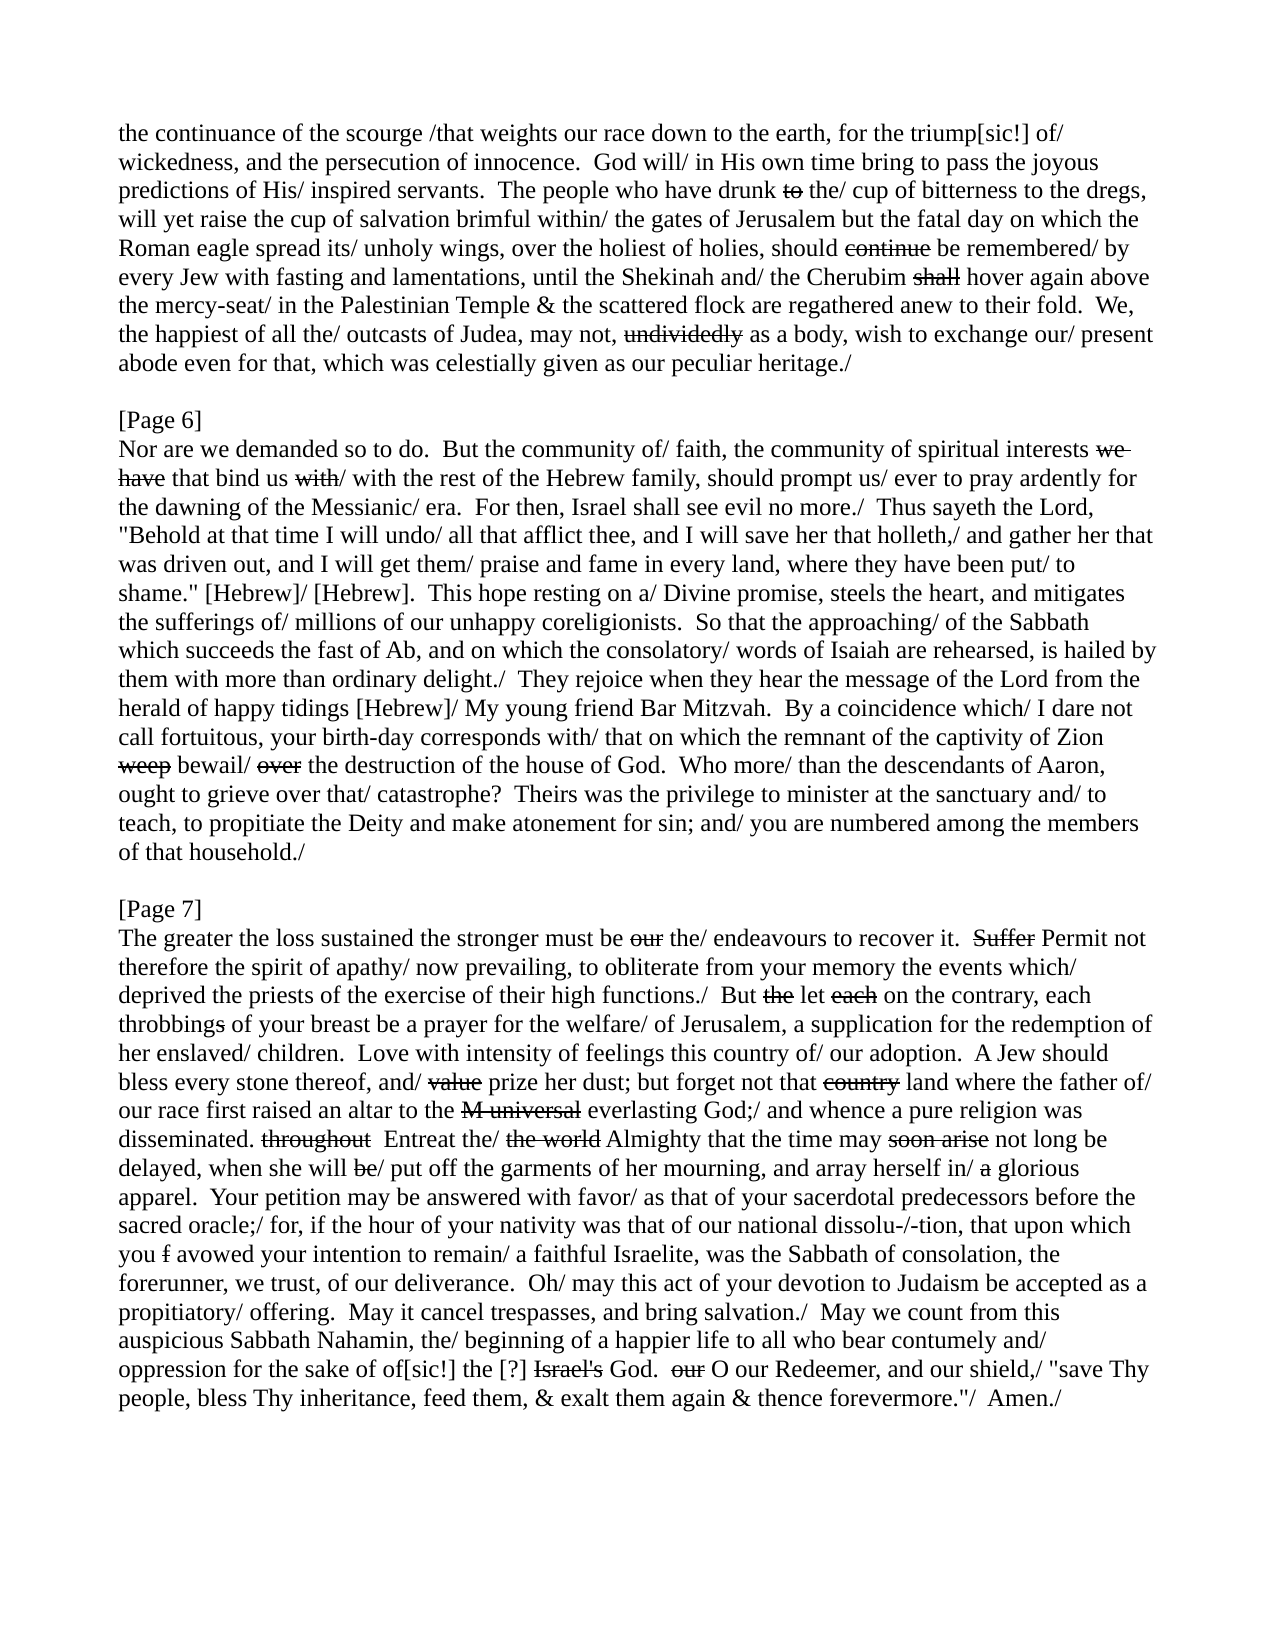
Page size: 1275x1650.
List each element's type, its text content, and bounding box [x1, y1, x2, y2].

text [Page 7] [118, 894, 1157, 923]
text Nor are we demanded so to do. But the community of/ faith, the community of spiritual interests we have that bind us with/ with the rest of the Hebrew family, should prompt us/ ever to pray ardently for the dawning of the Messianic/ era. For then, Israel shall see evil no more./ Thus sayeth the Lord, "Behold at that time I will undo/ all that afflict thee, and I will save her that holleth,/ and gather her that was driven out, and I will get them/ praise and fame in every land, where they have been put/ to shame." [Hebrew]/ [Hebrew]. This hope resting on a/ Divine promise, steels the heart, and mitigates the sufferings of/ millions of our unhappy coreligionists. So that the approaching/ of the Sabbath which succeeds the fast of Ab, and on which the consolatory/ words of Isaiah are rehearsed, is hailed by them with more than ordinary delight./ They rejoice when they hear the message of the Lord from the herald of happy tidings [Hebrew]/ My young friend Bar Mitzvah. By a coincidence which/ I dare not call fortuitous, your birth-day corresponds with/ that on which the remnant of the captivity of Zion weep bewail/ over the destruction of the house of God. Who more/ than the descendants of Aaron, ought to grieve over that/ catastrophe? Theirs was the privilege to minister at the sanctuary and/ to teach, to propitiate the Deity and make atonement for sin; and/ you are numbered among the members of that household./ [118, 434, 1157, 866]
text [Page 6] [118, 406, 1157, 434]
text The greater the loss sustained the stronger must be our the/ endeavours to recover it. Suffer Permit not therefore the spirit of apathy/ now prevailing, to obliterate from your memory the events which/ deprived the priests of the exercise of their high functions./ But the let each on the contrary, each throbbings of your breast be a prayer for the welfare/ of Jerusalem, a supplication for the redemption of her enslaved/ children. Love with intensity of feelings this country of/ our adoption. A Jew should bless every stone thereof, and/ value prize her dust; but forget not that country land where the father of/ our race first raised an altar to the M universal everlasting God;/ and whence a pure religion was disseminated. throughout Entreat the/ the world Almighty that the time may soon arise not long be delayed, when she will be/ put off the garments of her mourning, and array herself in/ a glorious apparel. Your petition may be answered with favor/ as that of your sacerdotal predecessors before the sacred oracle;/ for, if the hour of your nativity was that of our national dissolu-/-tion, that upon which you f avowed your intention to remain/ a faithful Israelite, was the Sabbath of consolation, the forerunner, we trust, of our deliverance. Oh/ may this act of your devotion to Judaism be accepted as a propitiatory/ offering. May it cancel trespasses, and bring salvation./ May we count from this auspicious Sabbath Nahamin, the/ beginning of a happier life to all who bear contumely and/ oppression for the sake of of[sic!] the [?] Israel's God. our O our Redeemer, and our shield,/ "save Thy people, bless Thy inheritance, feed them, & exalt them again & thence forevermore."/ Amen./ [118, 923, 1157, 1412]
text the continuance of the scourge /that weights our race down to the earth, for the triump[sic!] of/ wickedness, and the persecution of innocence. God will/ in His own time bring to pass the joyous predictions of His/ inspired servants. The people who have drunk to the/ cup of bitterness to the dregs, will yet raise the cup of salvation brimful within/ the gates of Jerusalem but the fatal day on which the Roman eagle spread its/ unholy wings, over the holiest of holies, should continue be remembered/ by every Jew with fasting and lamentations, until the Shekinah and/ the Cherubim shall hover again above the mercy-seat/ in the Palestinian Temple & the scattered flock are regathered anew to their fold. We, the happiest of all the/ outcasts of Judea, may not, undividedly as a body, wish to exchange our/ present abode even for that, which was celestially given as our peculiar heritage./ [118, 118, 1157, 377]
